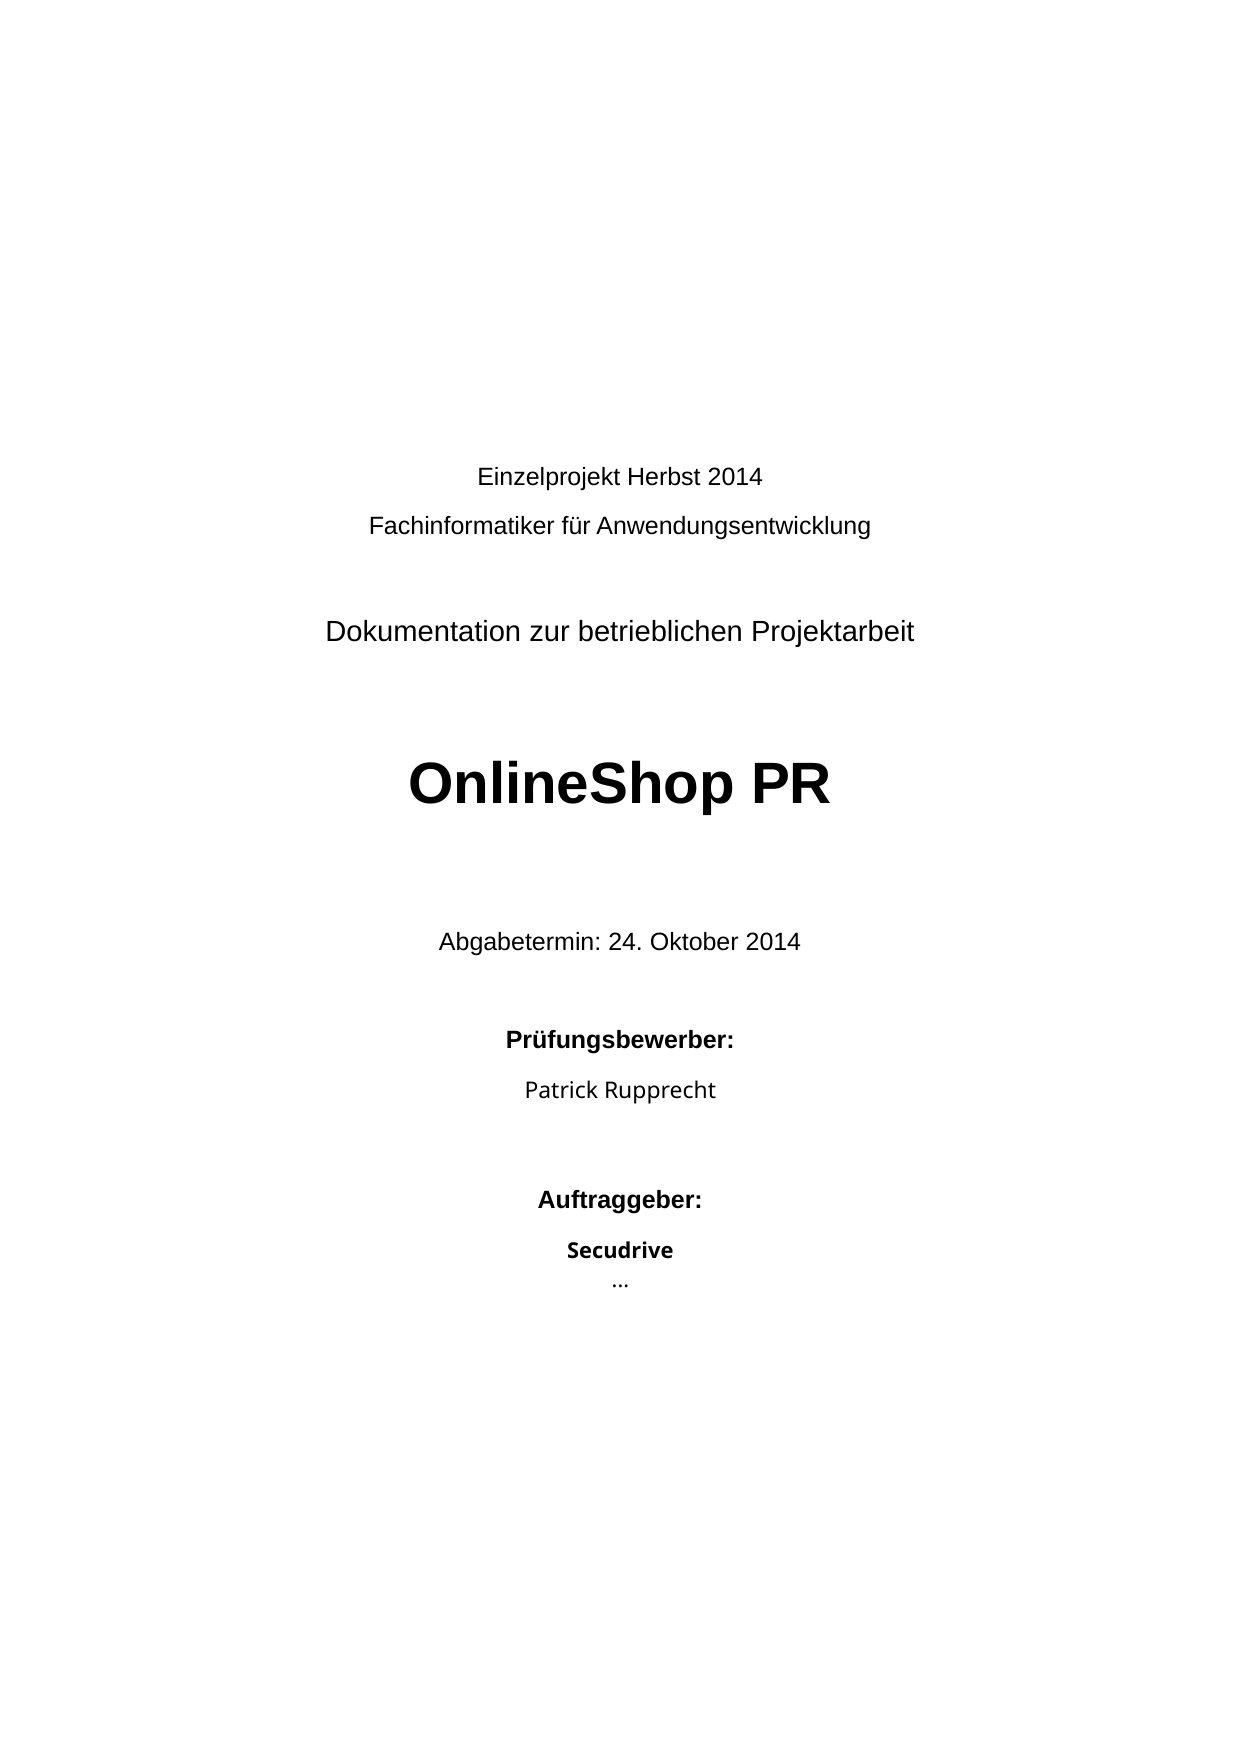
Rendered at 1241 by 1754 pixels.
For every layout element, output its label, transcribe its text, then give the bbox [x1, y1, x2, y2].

text Fachinformatiker für Anwendungsentwicklung [118, 511, 1122, 539]
text Patrick Rupprecht [118, 1074, 1122, 1105]
text Abgabetermin: 24. Oktober 2014 [118, 927, 1122, 956]
text Auftraggeber: [118, 1186, 1122, 1214]
text Secudrive [118, 1234, 1122, 1264]
text Einzelprojekt Herbst 2014 [118, 462, 1122, 490]
text Dokumentation zur betrieblichen Projektarbeit [118, 614, 1122, 648]
title OnlineShop PR [118, 749, 1122, 816]
text Prüfungsbewerber: [118, 1025, 1122, 1054]
text ... [118, 1264, 1122, 1294]
